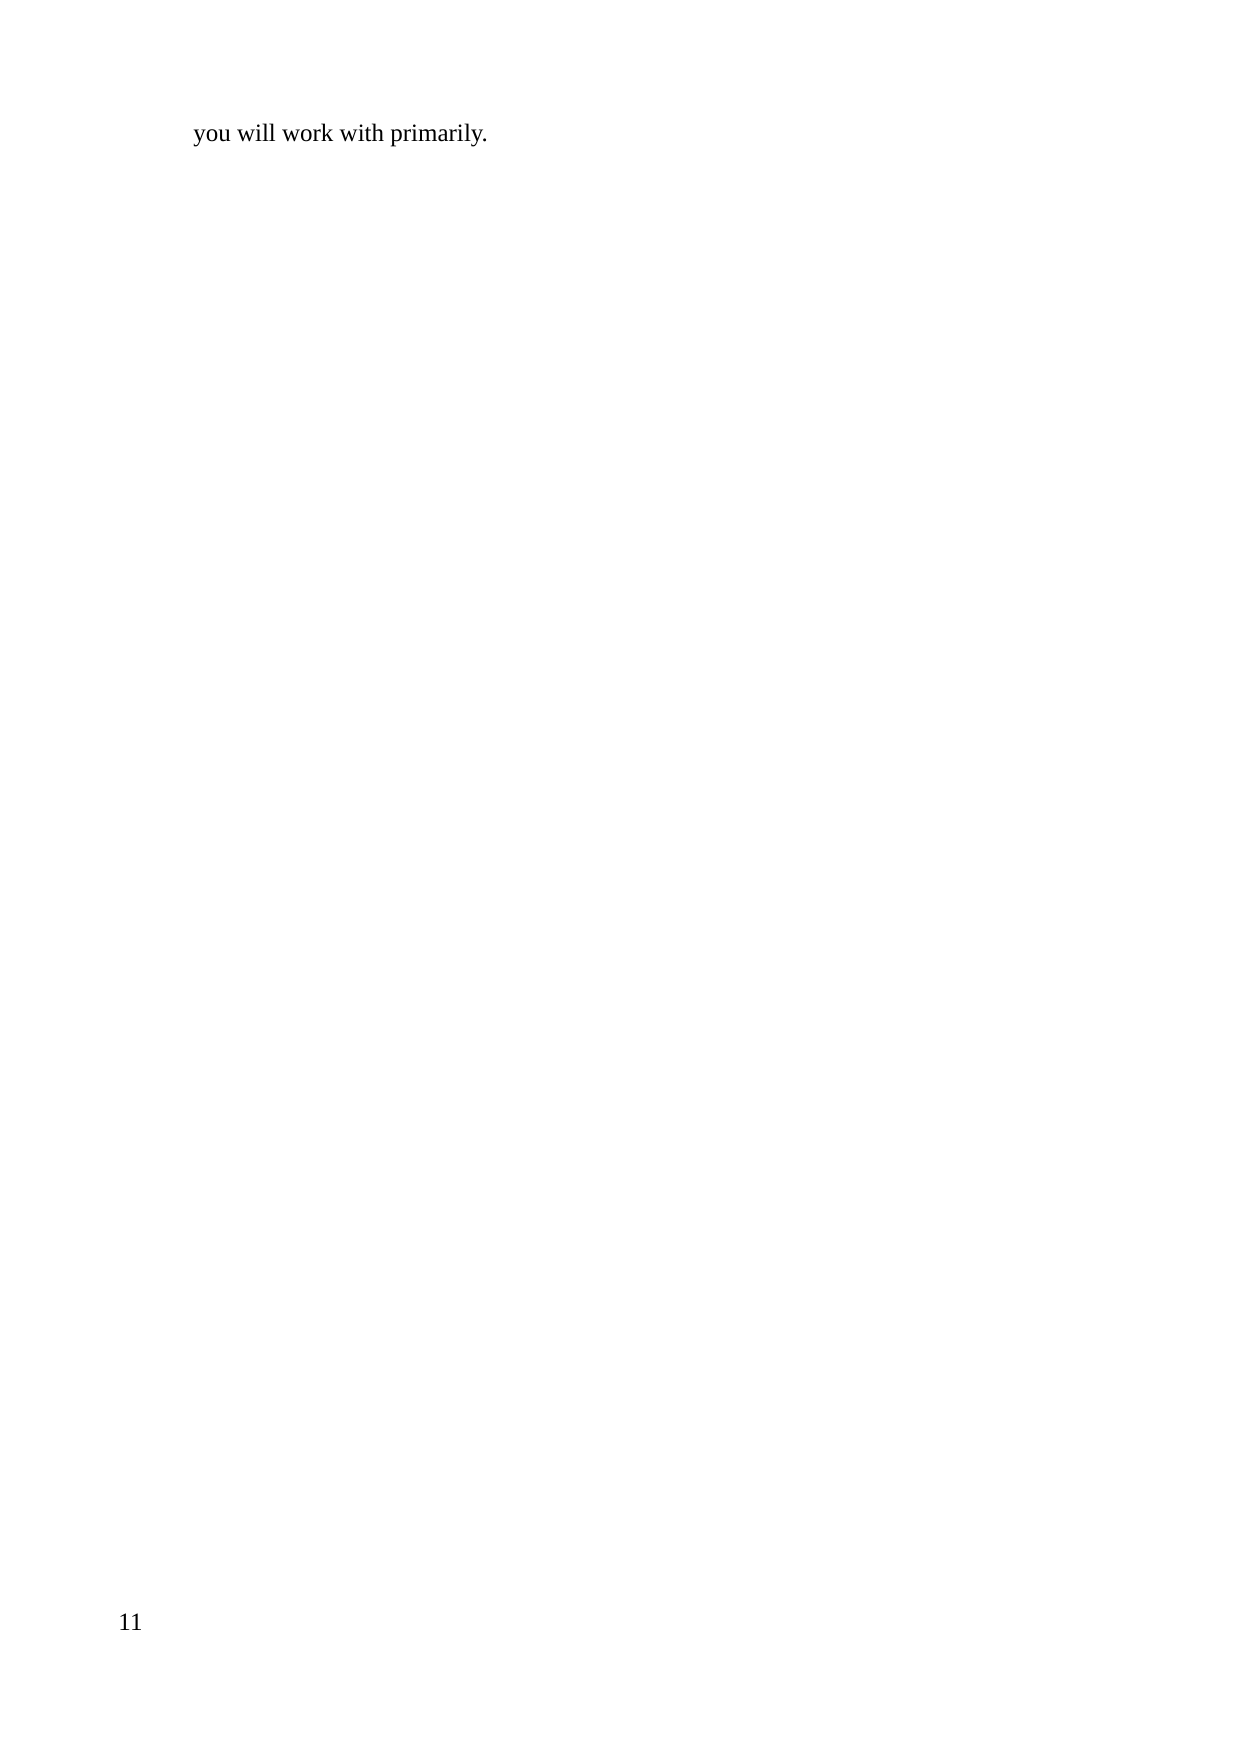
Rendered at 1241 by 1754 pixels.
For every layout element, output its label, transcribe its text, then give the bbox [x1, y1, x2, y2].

list you will work with primarily. [156, 118, 1122, 147]
